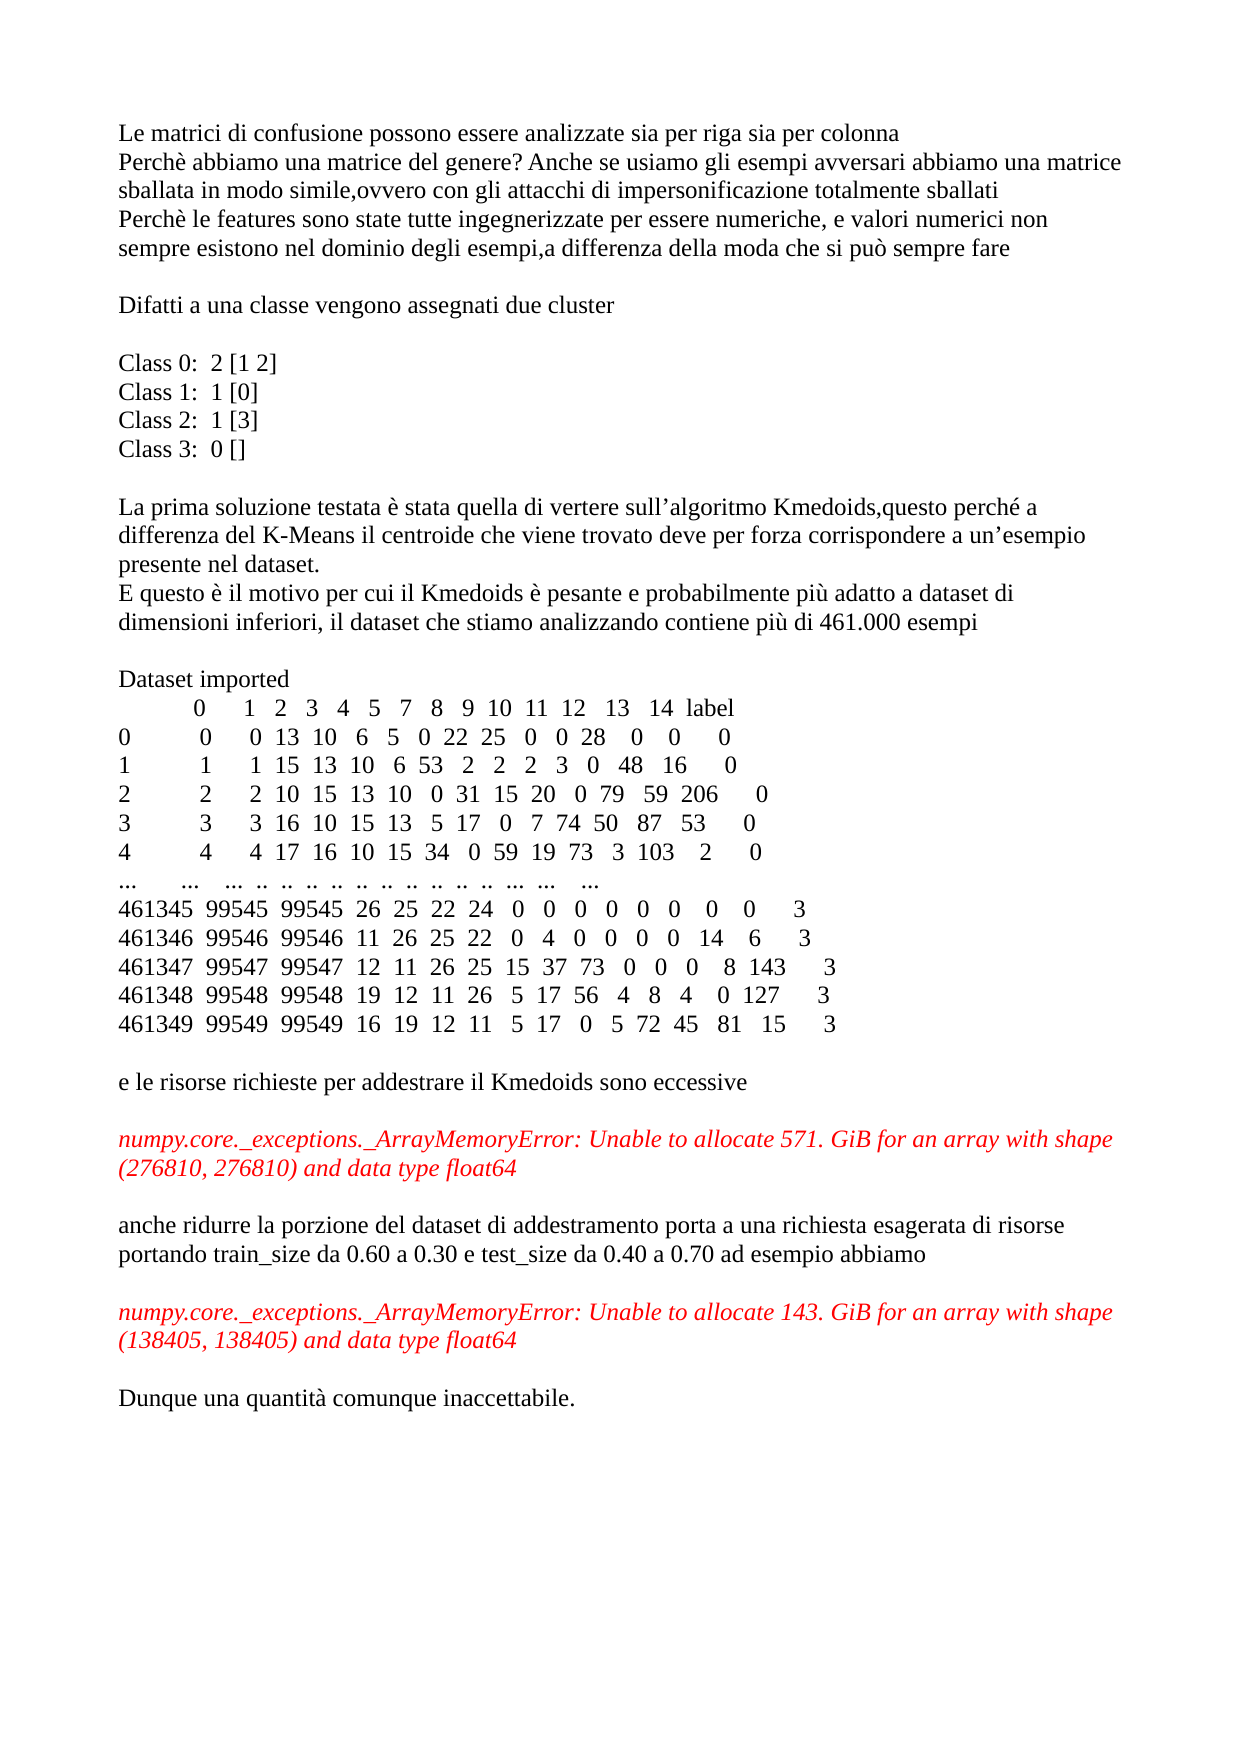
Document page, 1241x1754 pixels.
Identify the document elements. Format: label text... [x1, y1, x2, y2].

text 461347 99547 99547 12 11 26 25 15 37 73 0 0 0 8 143 3 [118, 952, 1122, 981]
text numpy.core._exceptions._ArrayMemoryError: Unable to allocate 143. GiB for an array with shape (138405, 138405) and data type float64 [118, 1297, 1122, 1354]
text numpy.core._exceptions._ArrayMemoryError: Unable to allocate 571. GiB for an array with shape (276810, 276810) and data type float64 [118, 1124, 1122, 1182]
text Perchè abbiamo una matrice del genere? Anche se usiamo gli esempi avversari abbiamo una matrice sballata in modo simile,ovvero con gli attacchi di impersonificazione totalmente sballati [118, 147, 1122, 204]
text Class 1: 1 [0] [118, 377, 1122, 406]
text La prima soluzione testata è stata quella di vertere sull’algoritmo Kmedoids,questo perché a differenza del K-Means il centroide che viene trovato deve per forza corrispondere a un’esempio presente nel dataset. [118, 492, 1122, 578]
text Dunque una quantità comunque inaccettabile. [118, 1383, 1122, 1412]
text ... ... ... .. .. .. .. .. .. .. .. .. .. ... ... ... [118, 866, 1122, 894]
text 461346 99546 99546 11 26 25 22 0 4 0 0 0 0 14 6 3 [118, 923, 1122, 952]
text Class 0: 2 [1 2] [118, 348, 1122, 377]
text anche ridurre la porzione del dataset di addestramento porta a una richiesta esagerata di risorse [118, 1211, 1122, 1239]
text 461349 99549 99549 16 19 12 11 5 17 0 5 72 45 81 15 3 [118, 1009, 1122, 1038]
text 2 2 2 10 15 13 10 0 31 15 20 0 79 59 206 0 [118, 779, 1122, 808]
text portando train_size da 0.60 a 0.30 e test_size da 0.40 a 0.70 ad esempio abbiamo [118, 1239, 1122, 1268]
text 4 4 4 17 16 10 15 34 0 59 19 73 3 103 2 0 [118, 837, 1122, 866]
text 0 0 0 13 10 6 5 0 22 25 0 0 28 0 0 0 [118, 722, 1122, 751]
text Perchè le features sono state tutte ingegnerizzate per essere numeriche, e valori numerici non sempre esistono nel dominio degli esempi,a differenza della moda che si può sempre fare [118, 204, 1122, 262]
text 1 1 1 15 13 10 6 53 2 2 2 3 0 48 16 0 [118, 751, 1122, 779]
text 3 3 3 16 10 15 13 5 17 0 7 74 50 87 53 0 [118, 808, 1122, 837]
text Class 3: 0 [] [118, 434, 1122, 463]
text e le risorse richieste per addestrare il Kmedoids sono eccessive [118, 1067, 1122, 1096]
text Class 2: 1 [3] [118, 406, 1122, 434]
text 461345 99545 99545 26 25 22 24 0 0 0 0 0 0 0 0 3 [118, 894, 1122, 923]
text Le matrici di confusione possono essere analizzate sia per riga sia per colonna [118, 118, 1122, 147]
text 0 1 2 3 4 5 7 8 9 10 11 12 13 14 label [118, 693, 1122, 722]
text Difatti a una classe vengono assegnati due cluster [118, 291, 1122, 319]
text Dataset imported [118, 664, 1122, 693]
text 461348 99548 99548 19 12 11 26 5 17 56 4 8 4 0 127 3 [118, 981, 1122, 1009]
text E questo è il motivo per cui il Kmedoids è pesante e probabilmente più adatto a dataset di dimensioni inferiori, il dataset che stiamo analizzando contiene più di 461.000 esempi [118, 578, 1122, 636]
